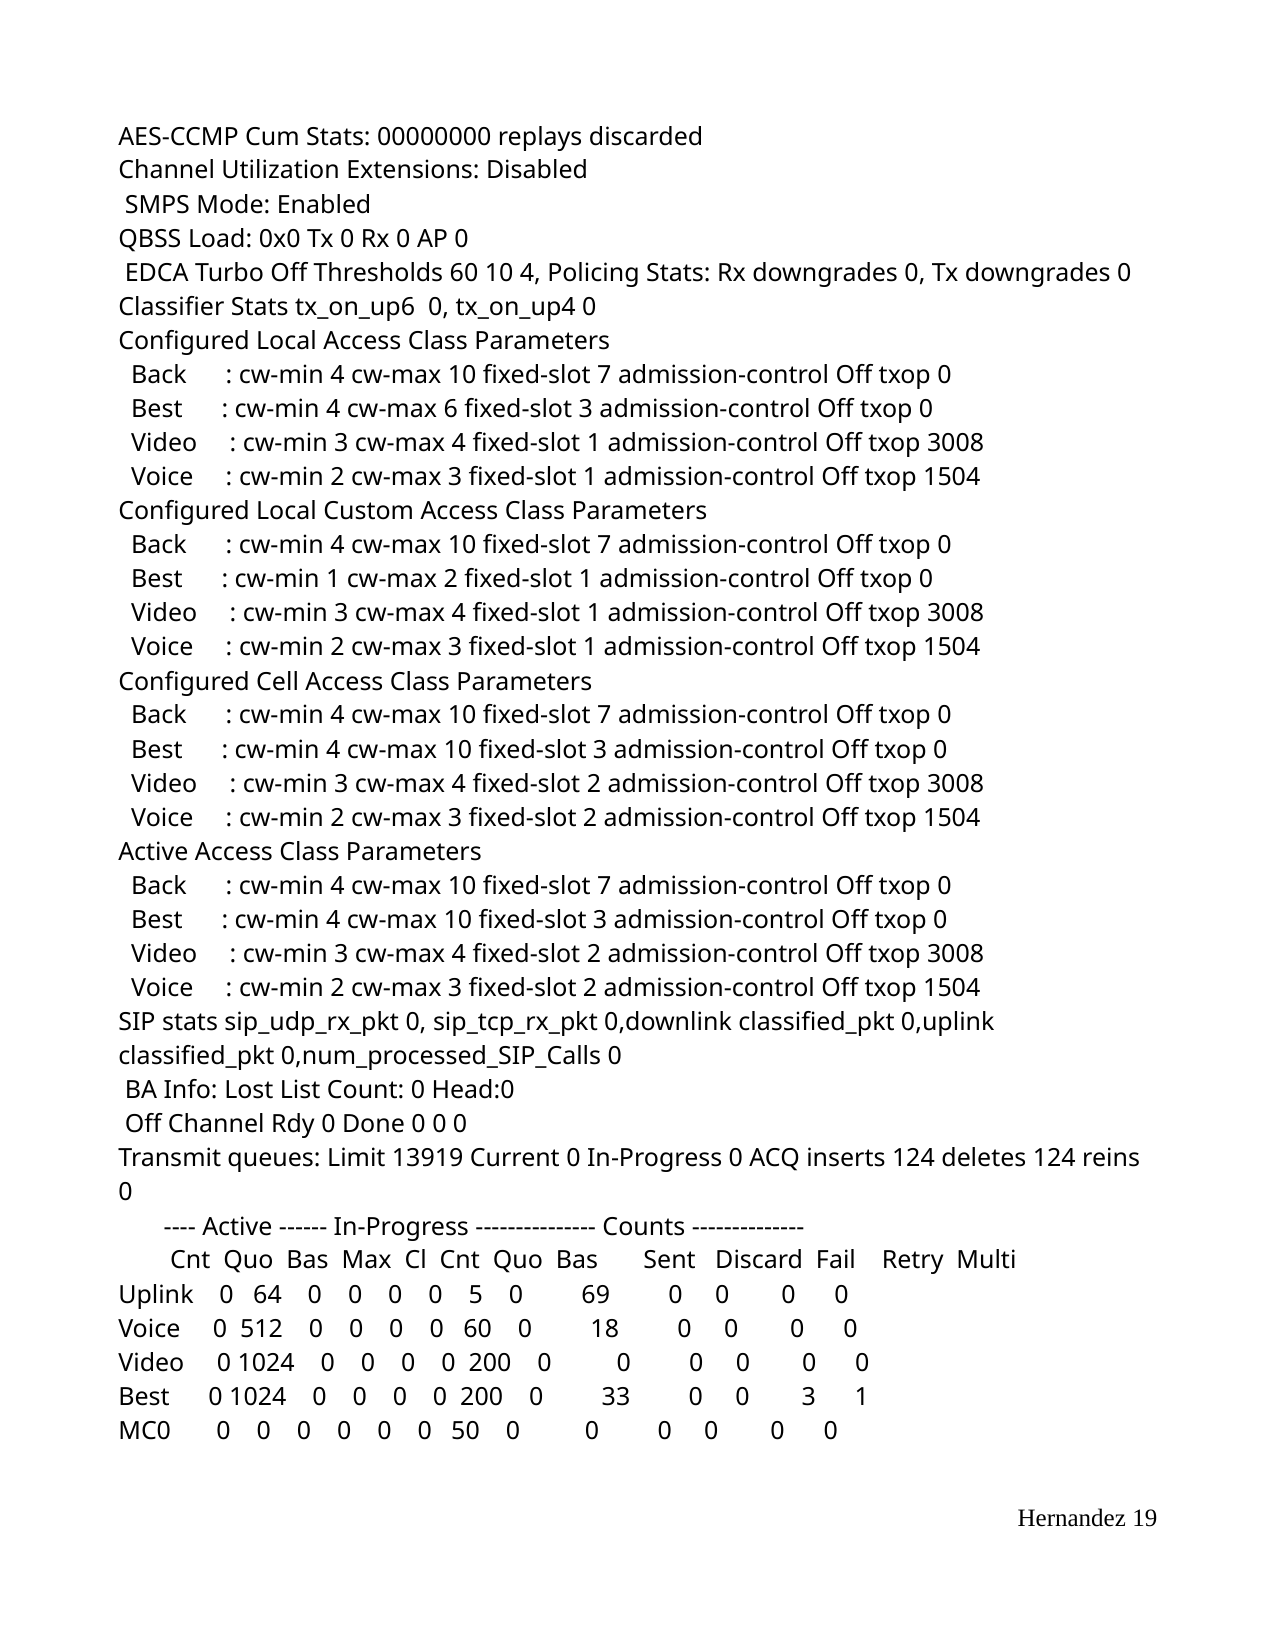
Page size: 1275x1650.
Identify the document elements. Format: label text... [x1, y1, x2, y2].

text Configured Local Access Class Parameters [118, 322, 1157, 357]
text ---- Active ------ In-Progress --------------- Counts -------------- [118, 1208, 1157, 1242]
text SIP stats sip_udp_rx_pkt 0, sip_tcp_rx_pkt 0,downlink classified_pkt 0,uplink classified_pkt 0,num_processed_SIP_Calls 0 [118, 1004, 1157, 1072]
text Video : cw-min 3 cw-max 4 fixed-slot 2 admission-control Off txop 3008 [118, 936, 1157, 970]
text Active Access Class Parameters [118, 833, 1157, 867]
text Best 0 1024 0 0 0 0 200 0 33 0 0 3 1 [118, 1378, 1157, 1412]
text Best : cw-min 4 cw-max 10 fixed-slot 3 admission-control Off txop 0 [118, 902, 1157, 936]
text Back : cw-min 4 cw-max 10 fixed-slot 7 admission-control Off txop 0 [118, 527, 1157, 561]
text QBSS Load: 0x0 Tx 0 Rx 0 AP 0 [118, 220, 1157, 254]
text Voice : cw-min 2 cw-max 3 fixed-slot 1 admission-control Off txop 1504 [118, 459, 1157, 493]
text Back : cw-min 4 cw-max 10 fixed-slot 7 admission-control Off txop 0 [118, 357, 1157, 391]
text Best : cw-min 4 cw-max 6 fixed-slot 3 admission-control Off txop 0 [118, 391, 1157, 425]
text Video 0 1024 0 0 0 0 200 0 0 0 0 0 0 [118, 1344, 1157, 1378]
text MC0 0 0 0 0 0 0 50 0 0 0 0 0 0 [118, 1412, 1157, 1447]
text Configured Local Custom Access Class Parameters [118, 493, 1157, 527]
text EDCA Turbo Off Thresholds 60 10 4, Policing Stats: Rx downgrades 0, Tx downgrades 0 [118, 254, 1157, 288]
text Cnt Quo Bas Max Cl Cnt Quo Bas Sent Discard Fail Retry Multi [118, 1242, 1157, 1276]
text Voice 0 512 0 0 0 0 60 0 18 0 0 0 0 [118, 1310, 1157, 1344]
text Video : cw-min 3 cw-max 4 fixed-slot 1 admission-control Off txop 3008 [118, 425, 1157, 459]
text Video : cw-min 3 cw-max 4 fixed-slot 2 admission-control Off txop 3008 [118, 765, 1157, 799]
text Back : cw-min 4 cw-max 10 fixed-slot 7 admission-control Off txop 0 [118, 697, 1157, 731]
text SMPS Mode: Enabled [118, 186, 1157, 220]
text Off Channel Rdy 0 Done 0 0 0 [118, 1106, 1157, 1140]
text Classifier Stats tx_on_up6 0, tx_on_up4 0 [118, 288, 1157, 322]
text Voice : cw-min 2 cw-max 3 fixed-slot 2 admission-control Off txop 1504 [118, 970, 1157, 1004]
text Configured Cell Access Class Parameters [118, 663, 1157, 697]
text Video : cw-min 3 cw-max 4 fixed-slot 1 admission-control Off txop 3008 [118, 595, 1157, 629]
text Voice : cw-min 2 cw-max 3 fixed-slot 1 admission-control Off txop 1504 [118, 629, 1157, 663]
text Uplink 0 64 0 0 0 0 5 0 69 0 0 0 0 [118, 1276, 1157, 1310]
text Voice : cw-min 2 cw-max 3 fixed-slot 2 admission-control Off txop 1504 [118, 799, 1157, 833]
text AES-CCMP Cum Stats: 00000000 replays discarded [118, 118, 1157, 152]
text BA Info: Lost List Count: 0 Head:0 [118, 1072, 1157, 1106]
text Back : cw-min 4 cw-max 10 fixed-slot 7 admission-control Off txop 0 [118, 867, 1157, 902]
text Transmit queues: Limit 13919 Current 0 In-Progress 0 ACQ inserts 124 deletes 124 reins 0 [118, 1140, 1157, 1208]
text Channel Utilization Extensions: Disabled [118, 152, 1157, 186]
text Best : cw-min 4 cw-max 10 fixed-slot 3 admission-control Off txop 0 [118, 731, 1157, 765]
text Best : cw-min 1 cw-max 2 fixed-slot 1 admission-control Off txop 0 [118, 561, 1157, 595]
